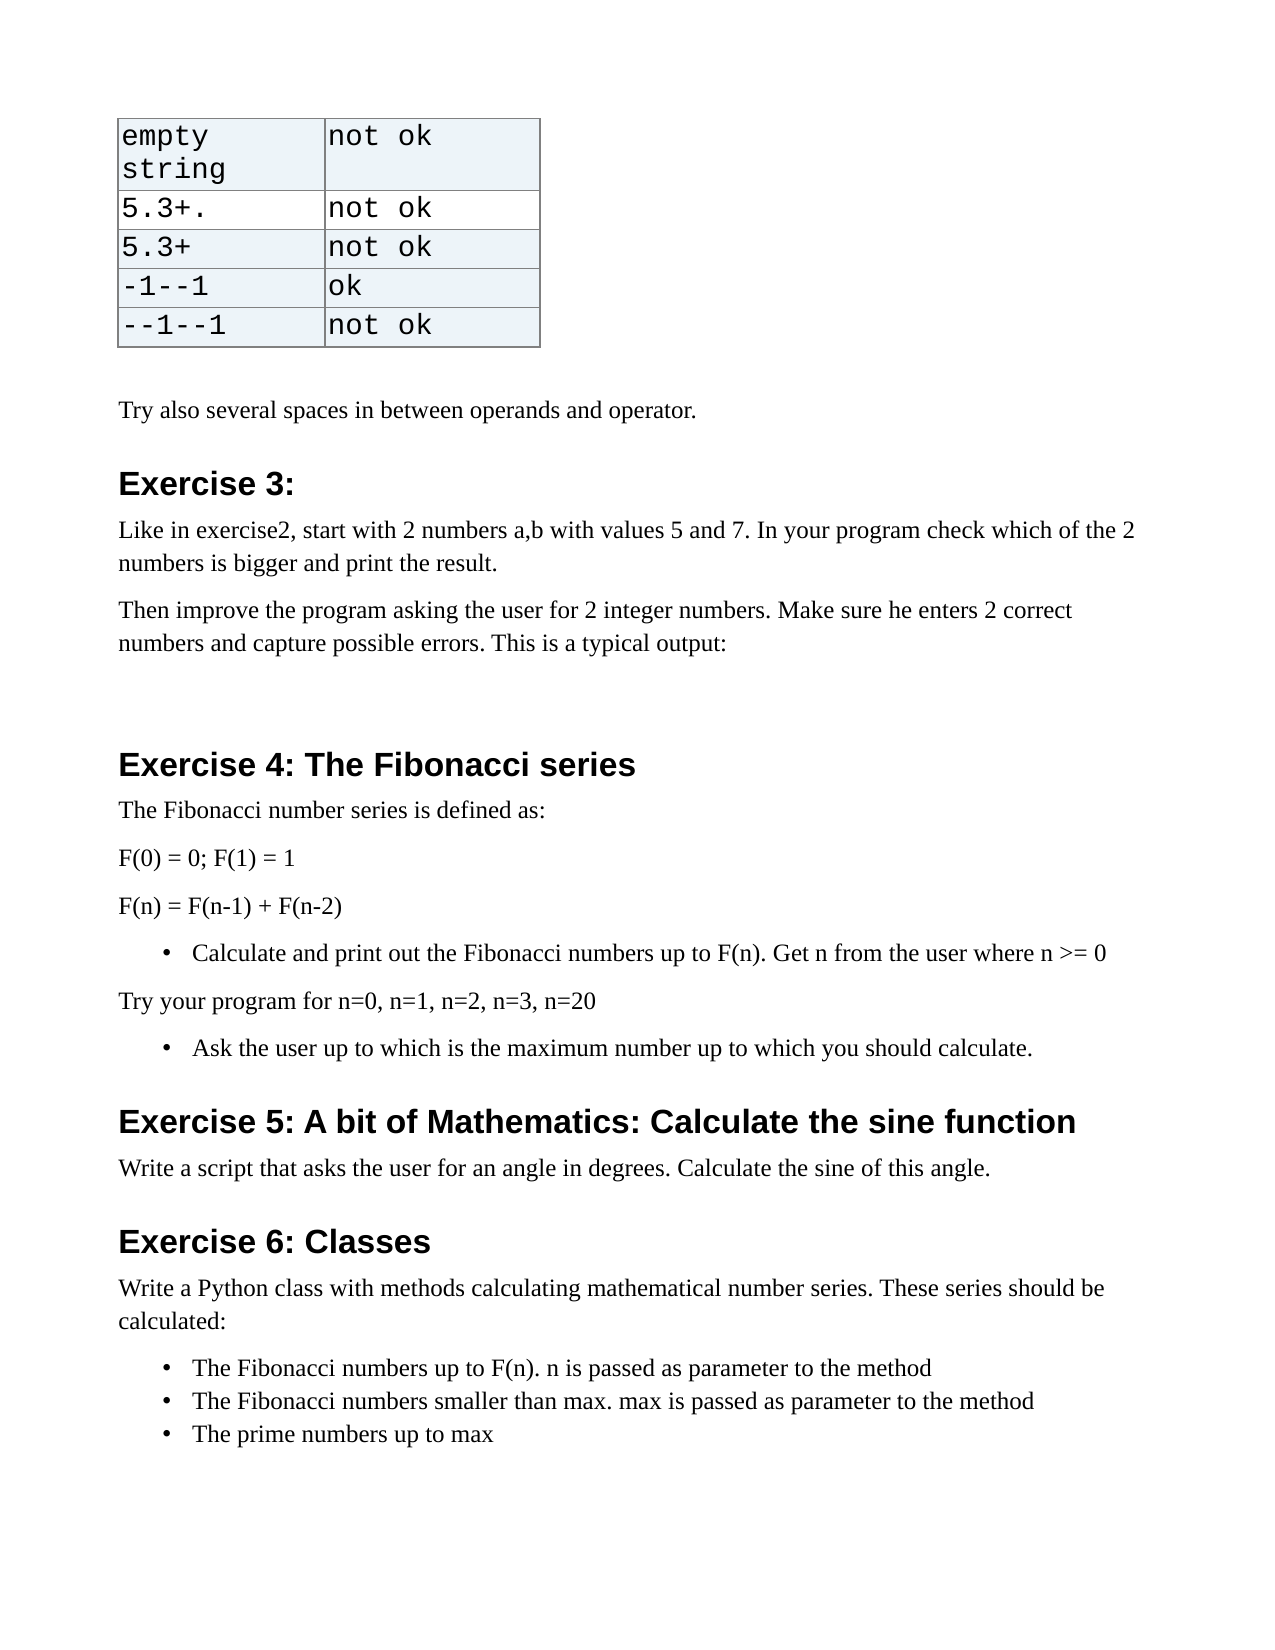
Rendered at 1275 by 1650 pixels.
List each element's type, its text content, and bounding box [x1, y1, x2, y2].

table_cell not ok [326, 230, 539, 268]
subtitle Exercise 4: The Fibonacci series [118, 744, 1157, 783]
subtitle Exercise 6: Classes [118, 1222, 1157, 1260]
text Write a script that asks the user for an angle in degrees. Calculate the sine of this angle. [118, 1153, 1157, 1182]
subtitle Exercise 3: [118, 463, 1157, 502]
table_cell not ok [326, 119, 539, 190]
text F(n) = F(n-1) + F(n-2) [118, 891, 1157, 919]
table_cell 5.3+ [119, 230, 324, 268]
list Ask the user up to which is the maximum number up to which you should calculate. [162, 1033, 1157, 1062]
text Try also several spaces in between operands and operator. [118, 395, 1157, 424]
text Write a Python class with methods calculating mathematical number series. These series should be calculated: [118, 1273, 1157, 1334]
text Then improve the program asking the user for 2 integer numbers. Make sure he enters 2 correct numbers and capture possible errors. This is a typical output: [118, 595, 1157, 657]
table_cell 5.3+. [119, 191, 324, 229]
table_cell -1--1 [119, 269, 324, 307]
table_cell empty string [119, 119, 324, 190]
list The prime numbers up to max [162, 1419, 1157, 1448]
table_cell not ok [326, 308, 539, 346]
text Try your program for n=0, n=1, n=2, n=3, n=20 [118, 986, 1157, 1015]
list Calculate and print out the Fibonacci numbers up to F(n). Get n from the user where n >= 0 [162, 938, 1157, 967]
subtitle Exercise 5: A bit of Mathematics: Calculate the sine function [118, 1102, 1157, 1141]
table_cell not ok [326, 191, 539, 229]
table_cell --1--1 [119, 308, 324, 346]
text F(0) = 0; F(1) = 1 [118, 843, 1157, 872]
text Like in exercise2, start with 2 numbers a,b with values 5 and 7. In your program check which of the 2 numbers is bigger and print the result. [118, 515, 1157, 576]
text The Fibonacci number series is defined as: [118, 796, 1157, 824]
table_cell ok [326, 269, 539, 307]
list The Fibonacci numbers up to F(n). n is passed as parameter to the method [162, 1353, 1157, 1382]
list The Fibonacci numbers smaller than max. max is passed as parameter to the method [162, 1386, 1157, 1415]
